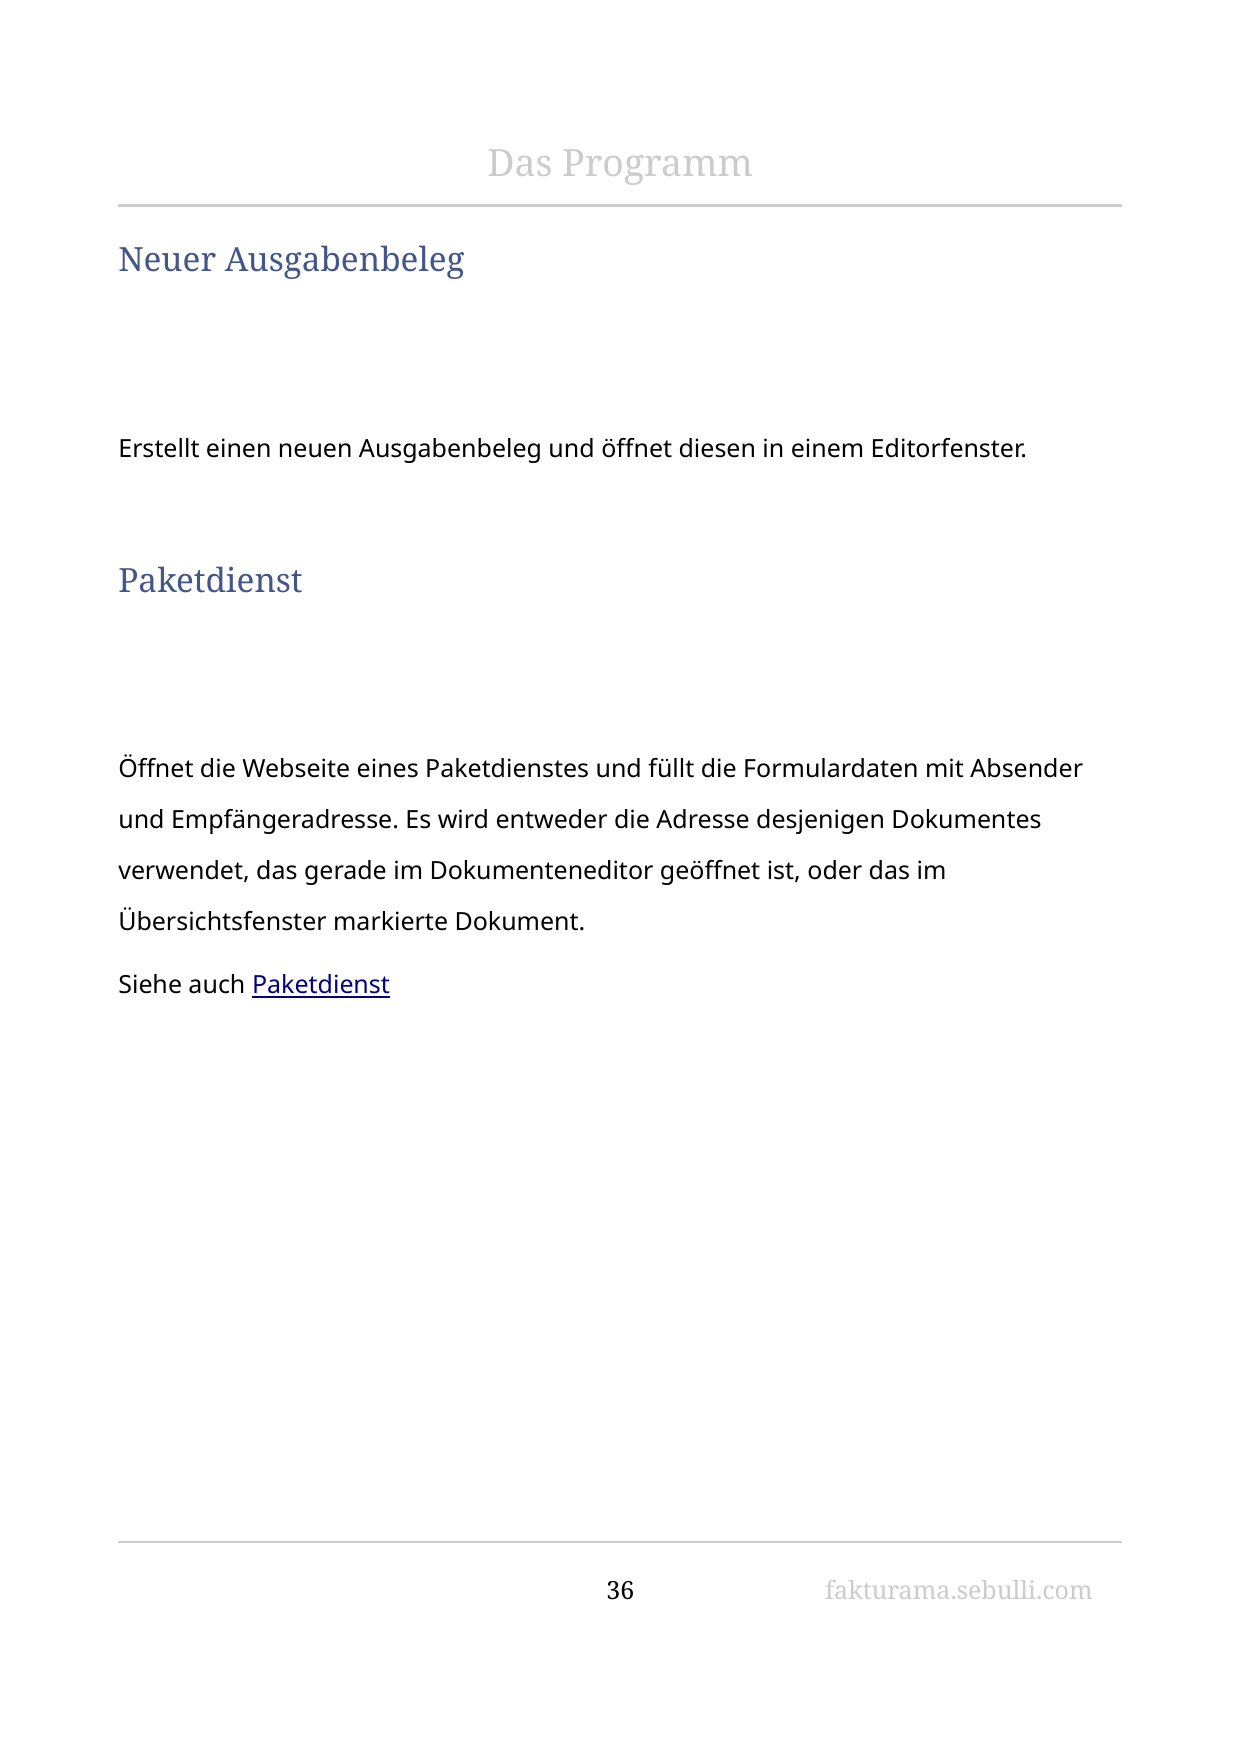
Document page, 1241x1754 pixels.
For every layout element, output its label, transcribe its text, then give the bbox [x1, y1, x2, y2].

subtitle Neuer Ausgabenbeleg [118, 236, 1122, 282]
text Erstellt einen neuen Ausgabenbeleg und öffnet diesen in einem Editorfenster. [118, 430, 1122, 464]
subtitle Paketdienst [118, 556, 1122, 602]
text Öffnet die Webseite eines Paketdienstes und füllt die Formulardaten mit Absender und Empfängeradresse. Es wird entweder die Adresse desjenigen Dokumentes verwendet, das gerade im Dokumenteneditor geöffnet ist, oder das im Übersichtsfenster markierte Dokument. [118, 751, 1122, 938]
text Siehe auch Paketdienst [118, 967, 1122, 1001]
